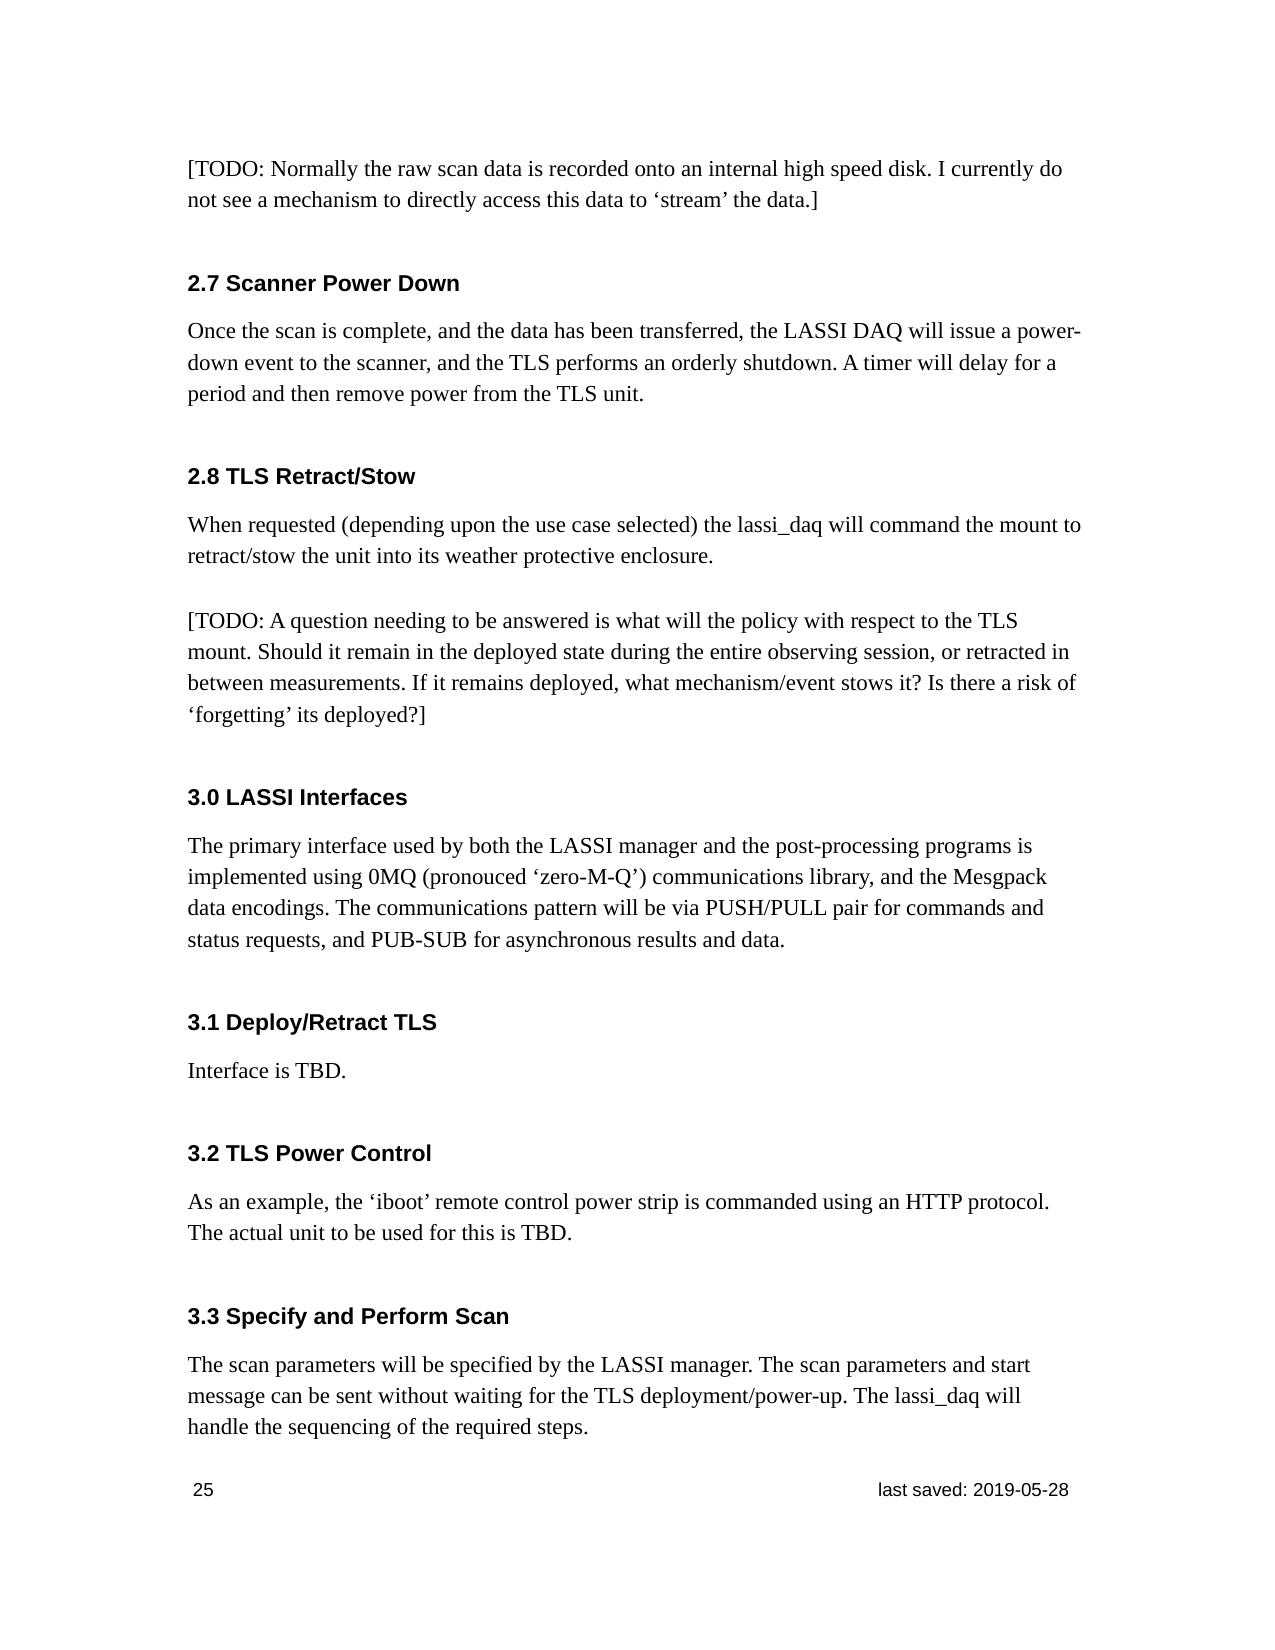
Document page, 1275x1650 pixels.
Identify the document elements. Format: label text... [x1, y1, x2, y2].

text [TODO: Normally the raw scan data is recorded onto an internal high speed disk. I currently do not see a mechanism to directly access this data to ‘stream’ the data.] [187, 150, 1087, 212]
text [TODO: A question needing to be answered is what will the policy with respect to the TLS mount. Should it remain in the deployed state during the entire observing session, or retracted in between measurements. If it remains deployed, what mechanism/event stows it? Is there a risk of ‘forgetting’ its deployed?] [187, 602, 1087, 727]
text 2.8 TLS Retract/Stow [187, 454, 1087, 489]
text 3.1 Deploy/Retract TLS [187, 1000, 1087, 1035]
text Interface is TBD. [187, 1052, 1087, 1083]
text 3.2 TLS Power Control [187, 1131, 1087, 1167]
text As an example, the ‘iboot’ remote control power strip is commanded using an HTTP protocol. The actual unit to be used for this is TBD. [187, 1183, 1087, 1246]
text The primary interface used by both the LASSI manager and the post-processing programs is implemented using 0MQ (pronouced ‘zero-M-Q’) communications library, and the Mesgpack data encodings. The communications pattern will be via PUSH/PULL pair for commands and status requests, and PUB-SUB for asynchronous results and data. [187, 827, 1087, 952]
text 2.7 Scanner Power Down [187, 260, 1087, 296]
text 3.3 Specify and Perform Scan [187, 1294, 1087, 1329]
text The scan parameters will be specified by the LASSI manager. The scan parameters and start message can be sent without waiting for the TLS deployment/power-up. The lassi_daq will handle the sequencing of the required steps. [187, 1346, 1087, 1439]
text 3.0 LASSI Interfaces [187, 775, 1087, 810]
text Once the scan is complete, and the data has been transferred, the LASSI DAQ will issue a power-down event to the scanner, and the TLS performs an orderly shutdown. A timer will delay for a period and then remove power from the TLS unit. [187, 312, 1087, 406]
text When requested (depending upon the use case selected) the lassi_daq will command the mount to retract/stow the unit into its weather protective enclosure. [187, 506, 1087, 569]
